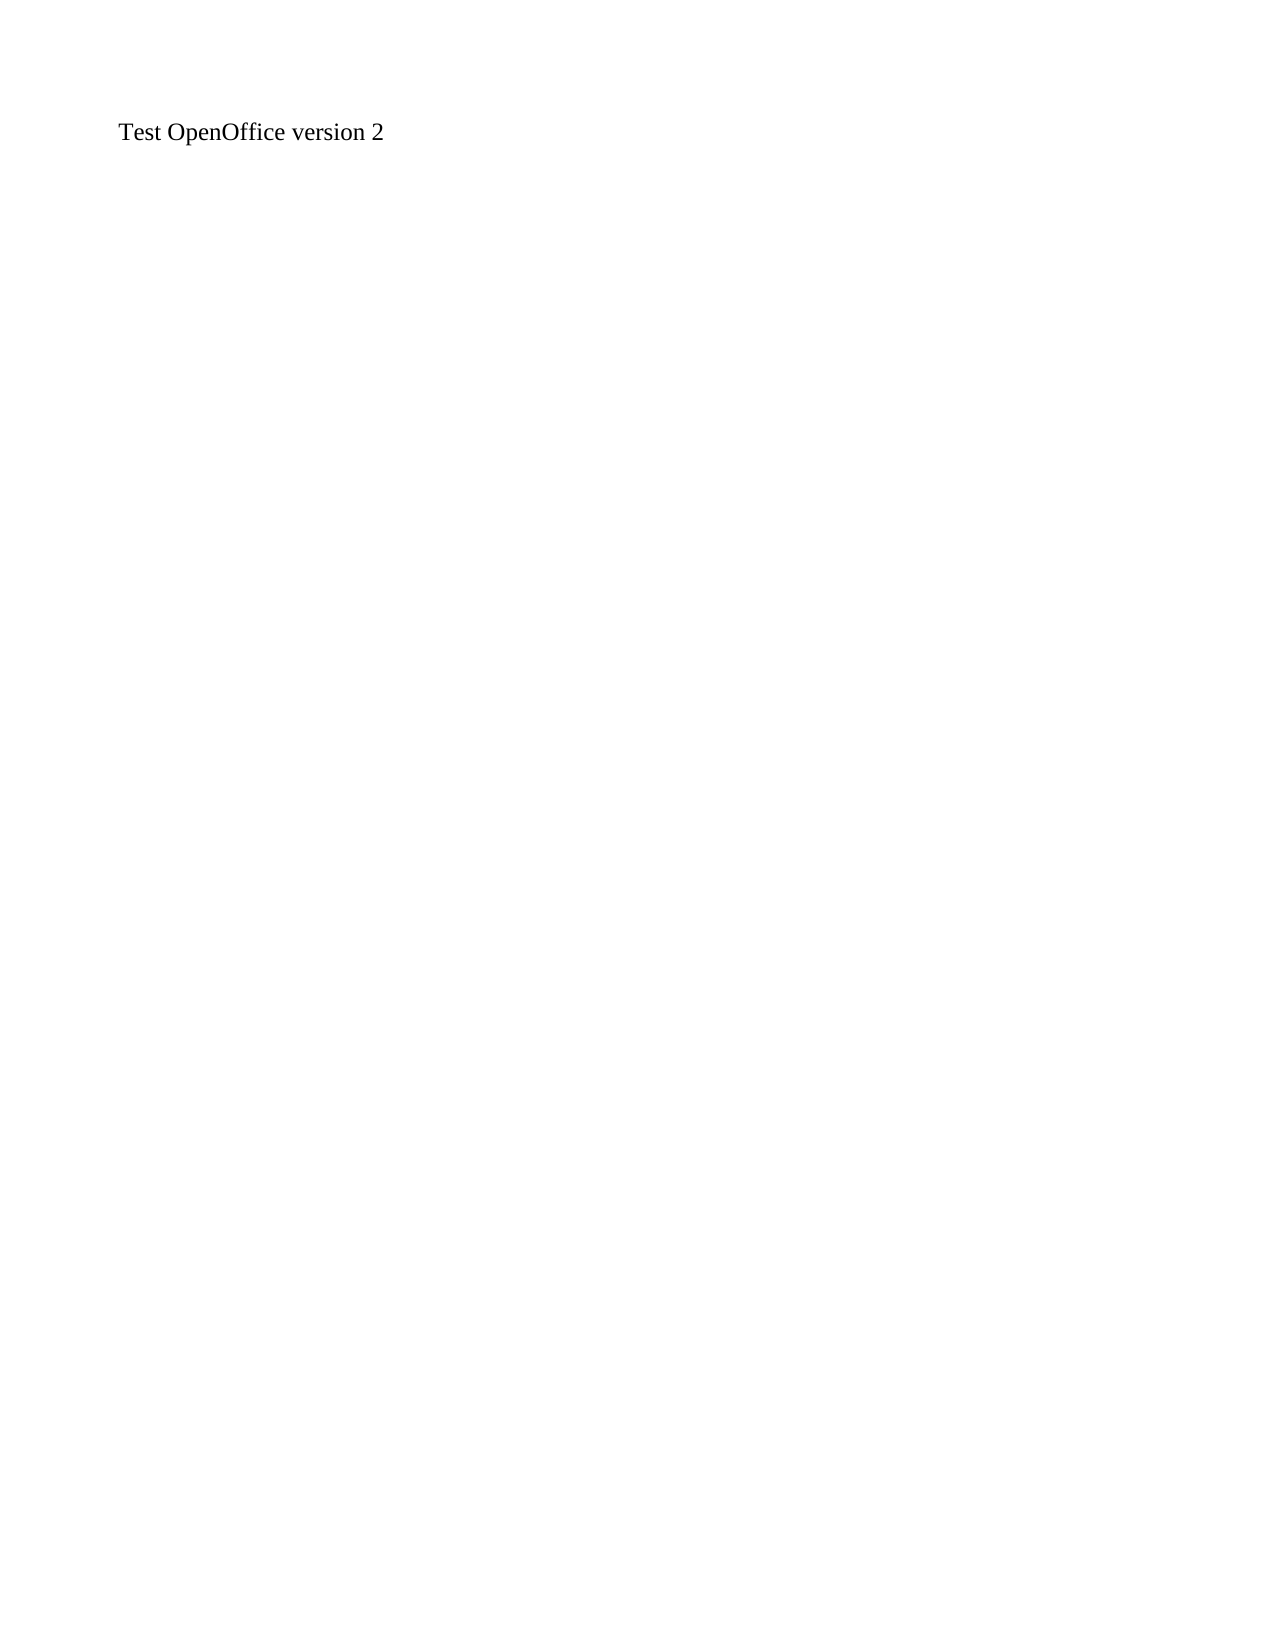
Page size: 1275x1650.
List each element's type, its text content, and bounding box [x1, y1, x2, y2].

text Test OpenOffice version 2 [118, 118, 1157, 146]
